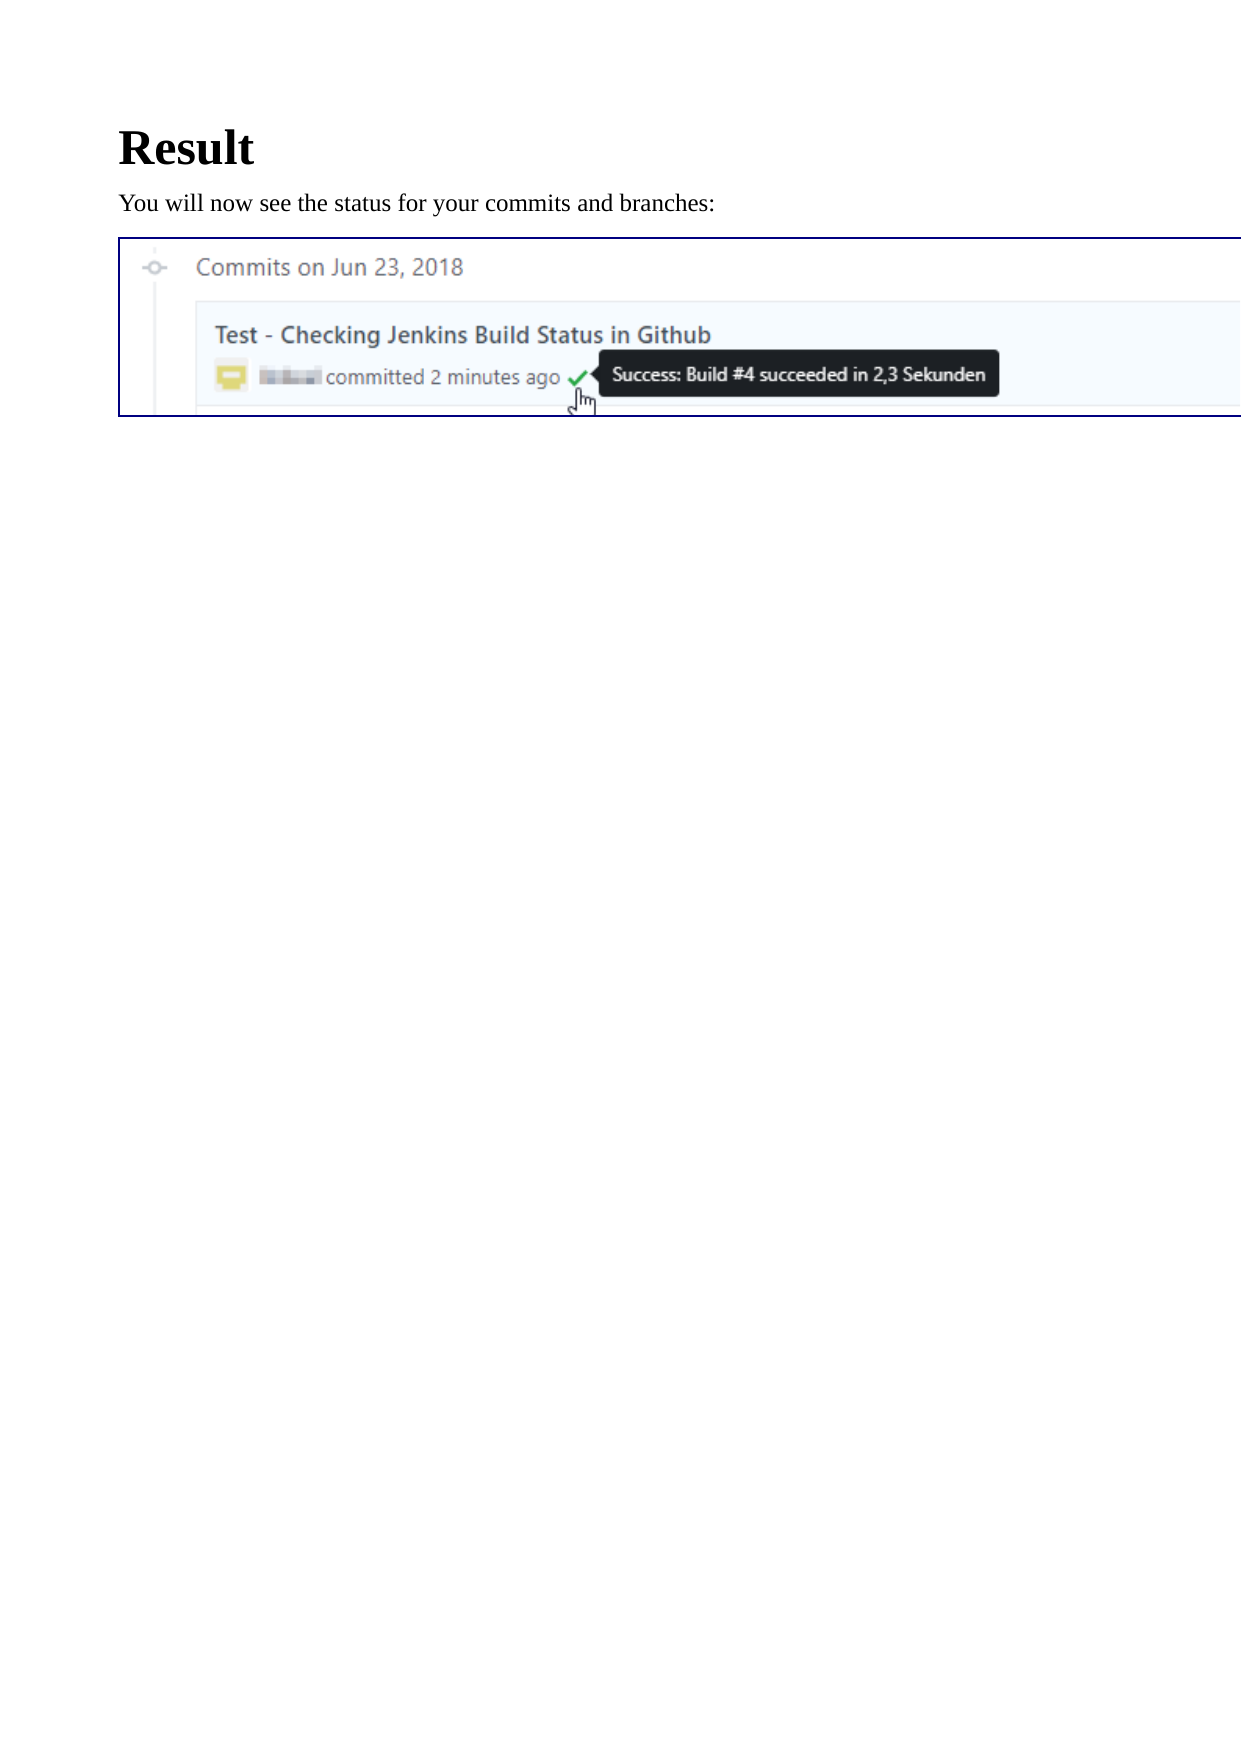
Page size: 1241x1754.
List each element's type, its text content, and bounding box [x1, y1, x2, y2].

picture [120, 239, 1241, 415]
subtitle Result [118, 118, 1122, 176]
text You will now see the status for your commits and branches: [118, 188, 1122, 217]
